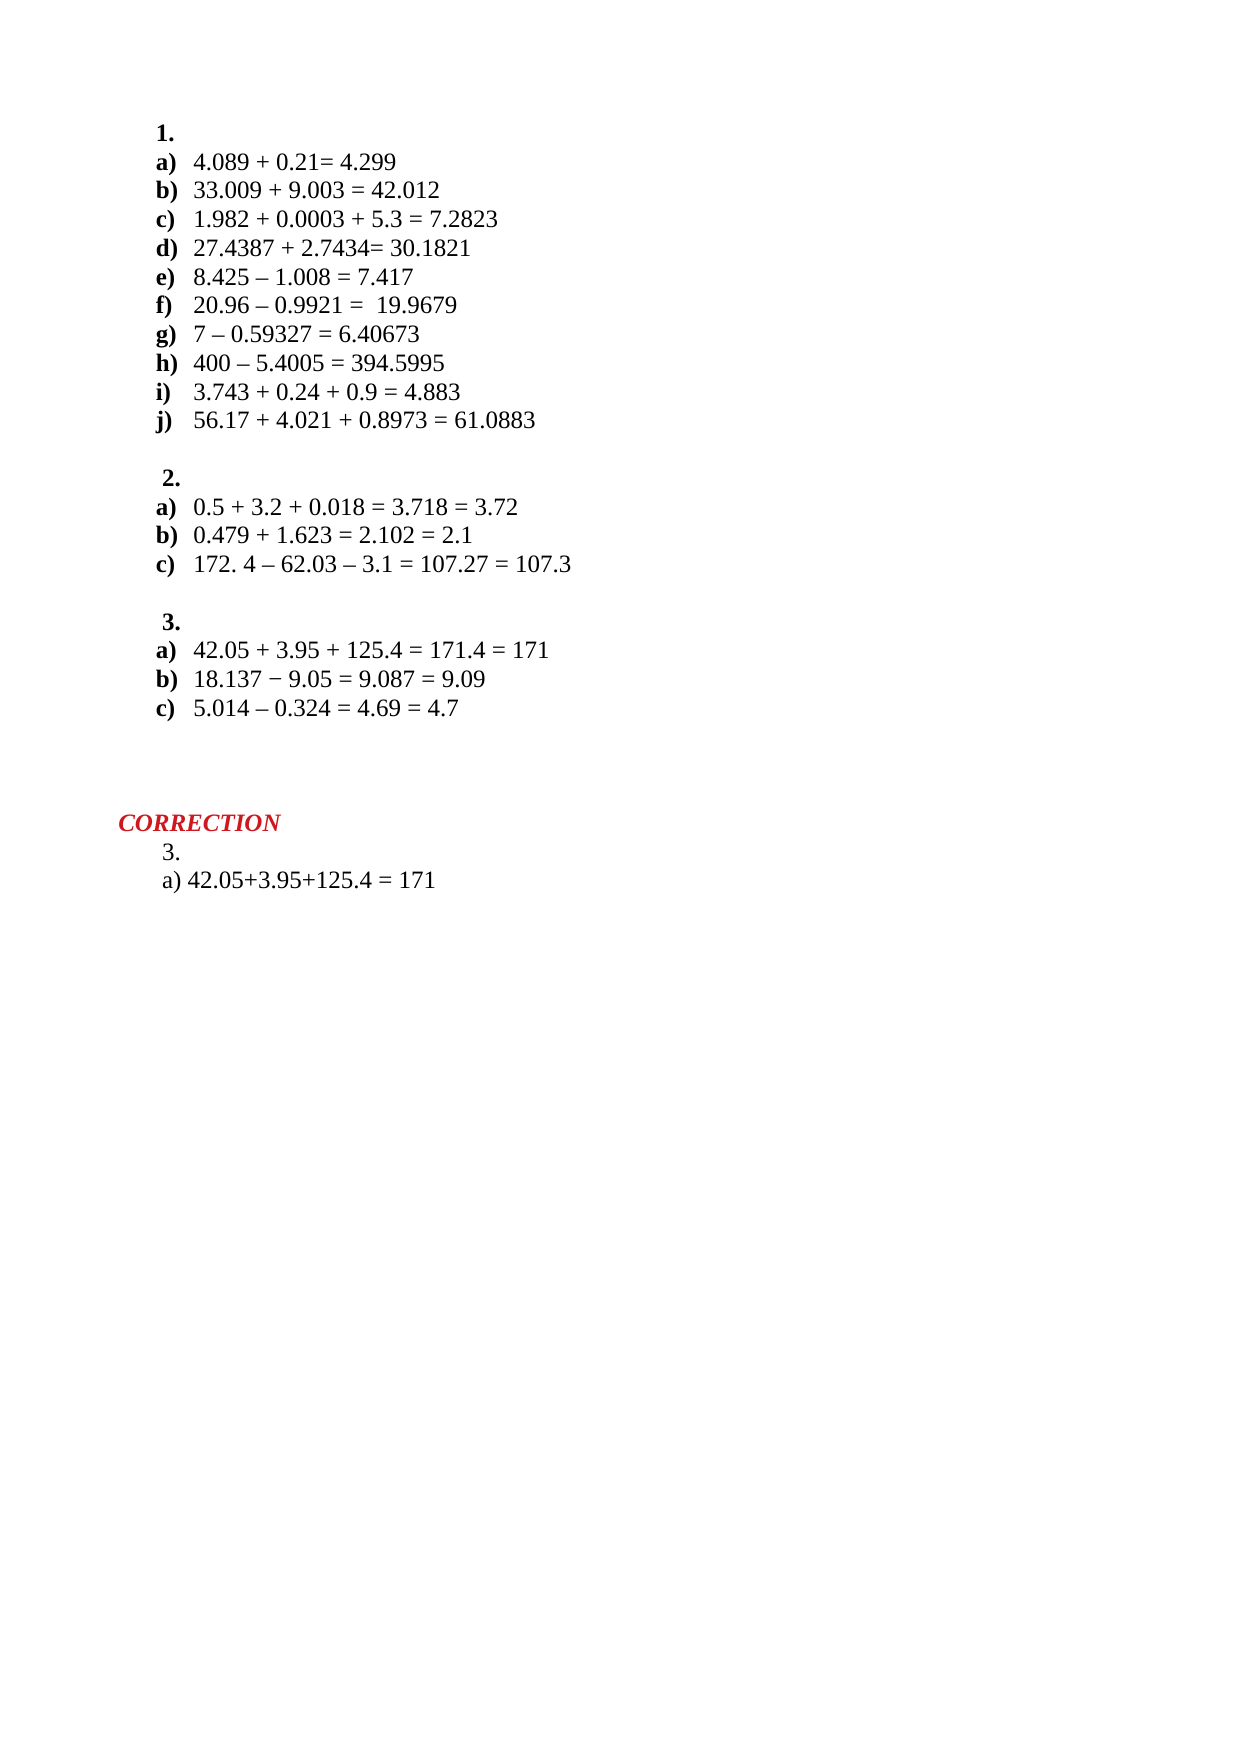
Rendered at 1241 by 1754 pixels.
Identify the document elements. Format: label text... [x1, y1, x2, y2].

list 400 – 5.4005 = 394.5995 [156, 348, 1122, 377]
list 56.17 + 4.021 + 0.8973 = 61.0883 [156, 406, 1122, 434]
list 4.089 + 0.21= 4.299 [156, 147, 1122, 176]
text 3. [118, 607, 1122, 636]
list 0.479 + 1.623 = 2.102 = 2.1 [156, 521, 1122, 549]
list 0.5 + 3.2 + 0.018 = 3.718 = 3.72 [156, 492, 1122, 521]
text 3. [118, 837, 1122, 866]
list 18.137 − 9.05 = 9.087 = 9.09 [156, 664, 1122, 693]
list 8.425 – 1.008 = 7.417 [156, 262, 1122, 291]
list 3.743 + 0.24 + 0.9 = 4.883 [156, 377, 1122, 406]
list 33.009 + 9.003 = 42.012 [156, 176, 1122, 204]
list 5.014 – 0.324 = 4.69 = 4.7 [156, 693, 1122, 722]
list 1.982 + 0.0003 + 5.3 = 7.2823 [156, 204, 1122, 233]
list 27.4387 + 2.7434= 30.1821 [156, 233, 1122, 262]
text 2. [118, 463, 1122, 492]
list 172. 4 – 62.03 – 3.1 = 107.27 = 107.3 [156, 549, 1122, 578]
list 20.96 – 0.9921 = 19.9679 [156, 291, 1122, 319]
text a) 42.05+3.95+125.4 = 171 [118, 866, 1122, 894]
list 42.05 + 3.95 + 125.4 = 171.4 = 171 [156, 636, 1122, 664]
list 7 – 0.59327 = 6.40673 [156, 319, 1122, 348]
text CORRECTION [118, 808, 1122, 837]
